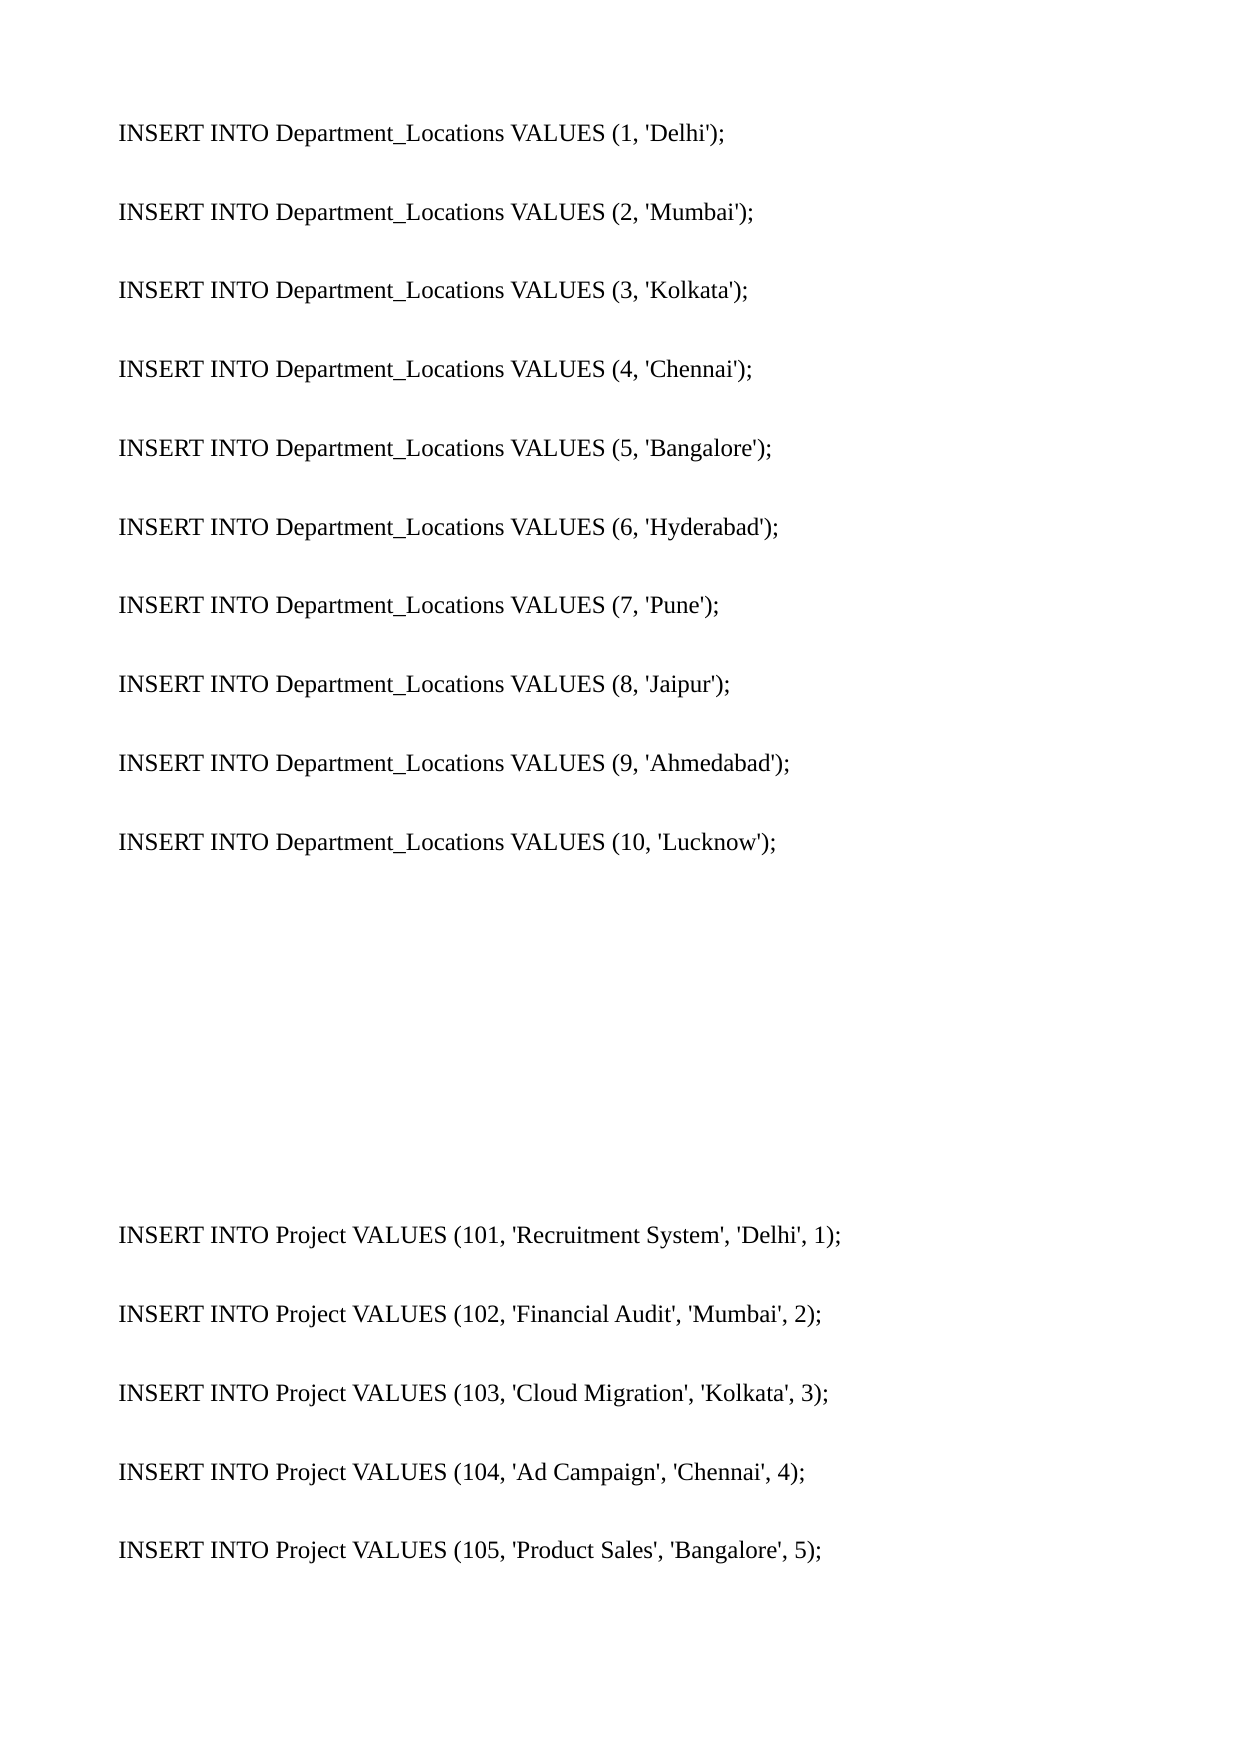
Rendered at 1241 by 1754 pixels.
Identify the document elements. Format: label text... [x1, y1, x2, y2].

text INSERT INTO Department_Locations VALUES (4, 'Chennai'); [118, 354, 1122, 383]
text INSERT INTO Project VALUES (103, 'Cloud Migration', 'Kolkata', 3); [118, 1378, 1122, 1407]
text INSERT INTO Department_Locations VALUES (3, 'Kolkata'); [118, 276, 1122, 304]
text INSERT INTO Project VALUES (105, 'Product Sales', 'Bangalore', 5); [118, 1536, 1122, 1564]
text INSERT INTO Department_Locations VALUES (10, 'Lucknow'); [118, 827, 1122, 856]
text INSERT INTO Department_Locations VALUES (8, 'Jaipur'); [118, 669, 1122, 698]
text INSERT INTO Project VALUES (102, 'Financial Audit', 'Mumbai', 2); [118, 1299, 1122, 1328]
text INSERT INTO Project VALUES (101, 'Recruitment System', 'Delhi', 1); [118, 1221, 1122, 1249]
text INSERT INTO Department_Locations VALUES (2, 'Mumbai'); [118, 197, 1122, 226]
text INSERT INTO Department_Locations VALUES (6, 'Hyderabad'); [118, 512, 1122, 541]
text INSERT INTO Department_Locations VALUES (9, 'Ahmedabad'); [118, 748, 1122, 777]
text INSERT INTO Project VALUES (104, 'Ad Campaign', 'Chennai', 4); [118, 1457, 1122, 1486]
text INSERT INTO Department_Locations VALUES (7, 'Pune'); [118, 591, 1122, 619]
text INSERT INTO Department_Locations VALUES (1, 'Delhi'); [118, 118, 1122, 147]
text INSERT INTO Department_Locations VALUES (5, 'Bangalore'); [118, 433, 1122, 462]
